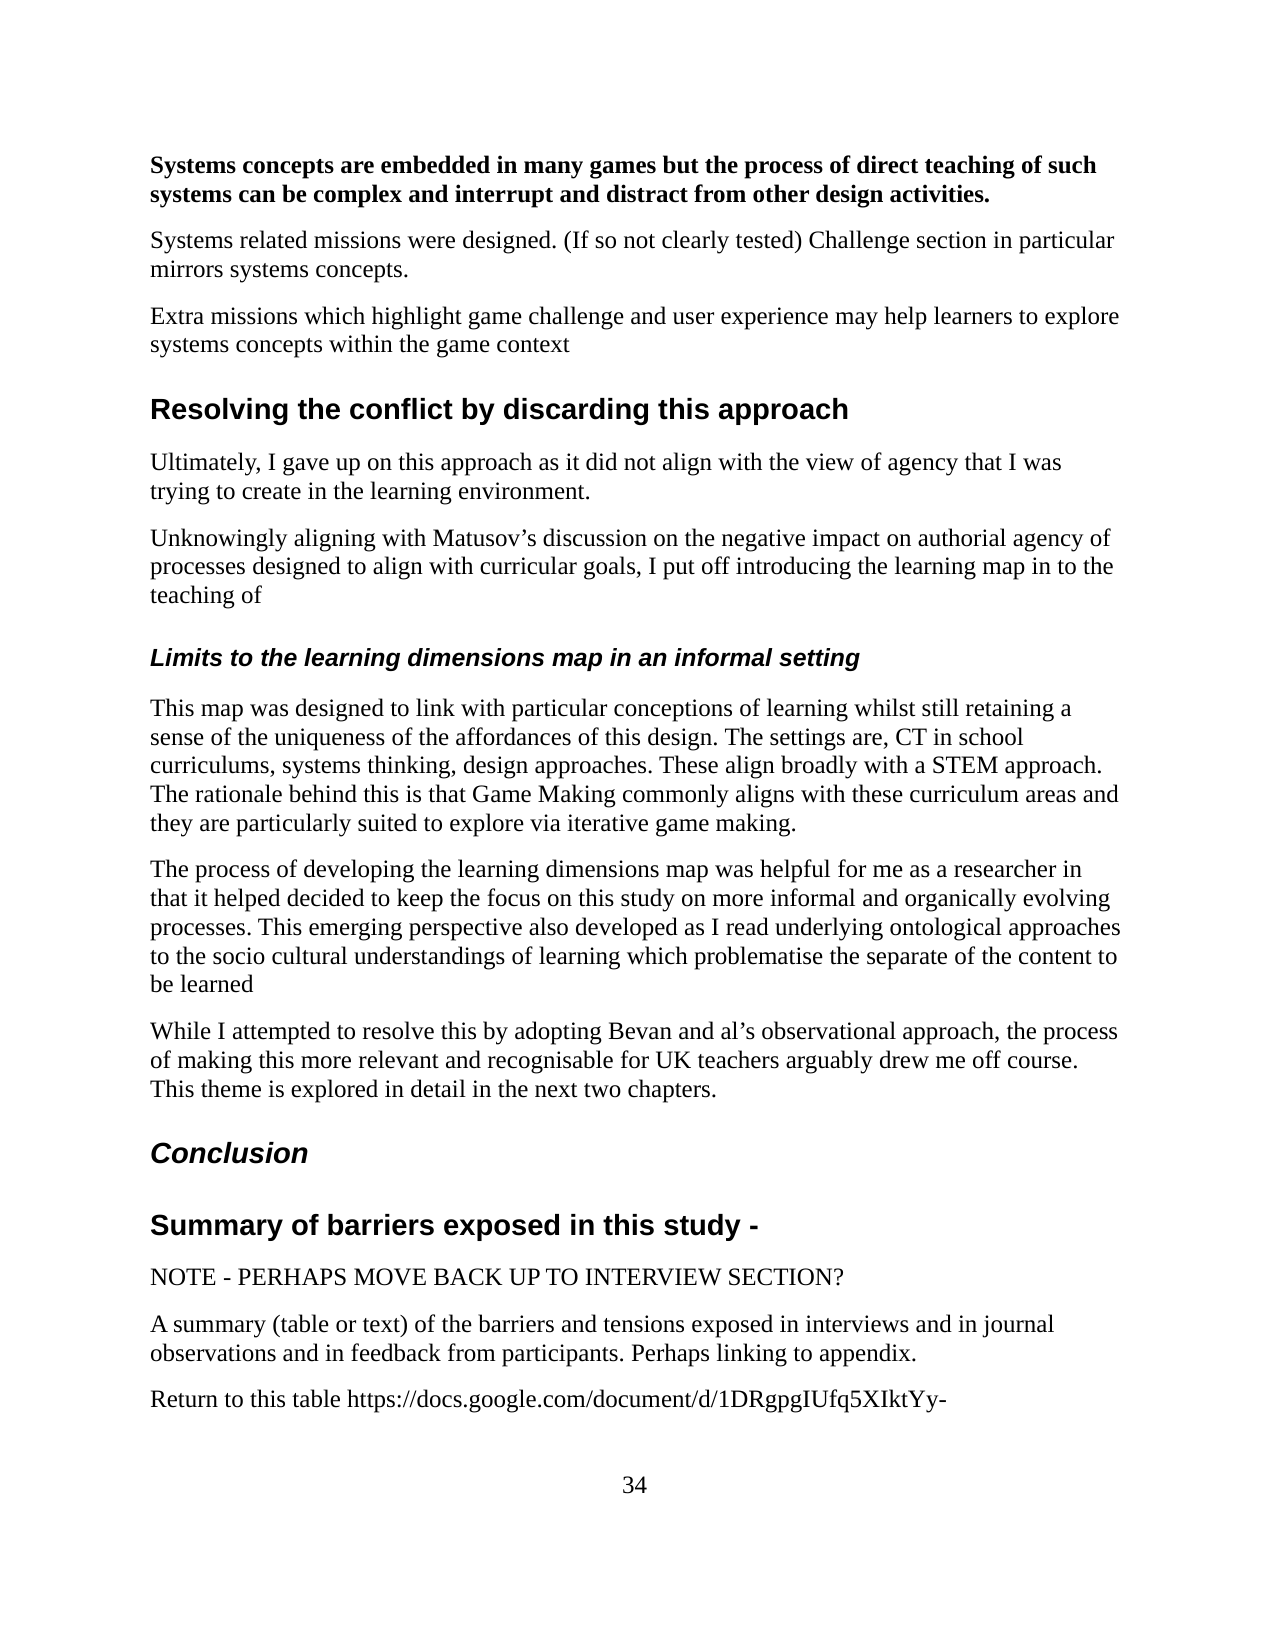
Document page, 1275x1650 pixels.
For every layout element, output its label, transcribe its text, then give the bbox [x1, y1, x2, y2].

text Systems concepts are embedded in many games but the process of direct teaching of such systems can be complex and interrupt and distract from other design activities. [150, 150, 1125, 207]
subtitle Limits to the learning dimensions map in an informal setting [150, 643, 1125, 671]
subtitle Resolving the conflict by discarding this approach [150, 392, 1125, 426]
text This map was designed to link with particular conceptions of learning whilst still retaining a sense of the uniqueness of the affordances of this design. The settings are, CT in school curriculums, systems thinking, design approaches. These align broadly with a STEM approach. The rationale behind this is that Game Making commonly aligns with these curriculum areas and they are particularly suited to explore via iterative game making. [150, 693, 1125, 837]
text NOTE - PERHAPS MOVE BACK UP TO INTERVIEW SECTION? [150, 1262, 1125, 1291]
text Unknowingly aligning with Matusov’s discussion on the negative impact on authorial agency of processes designed to align with curricular goals, I put off introducing the learning map in to the teaching of [150, 523, 1125, 609]
text While I attempted to resolve this by adopting Bevan and al’s observational approach, the process of making this more relevant and recognisable for UK teachers arguably drew me off course. This theme is explored in detail in the next two chapters. [150, 1016, 1125, 1102]
text Ultimately, I gave up on this approach as it did not align with the view of agency that I was trying to create in the learning environment. [150, 447, 1125, 505]
text Extra missions which highlight game challenge and user experience may help learners to explore systems concepts within the game context [150, 301, 1125, 358]
text Return to this table https://docs.google.com/document/d/1DRgpgIUfq5XIktYy- [150, 1384, 1125, 1413]
subtitle Conclusion [150, 1136, 1125, 1170]
text A summary (table or text) of the barriers and tensions exposed in interviews and in journal observations and in feedback from participants. Perhaps linking to appendix. [150, 1309, 1125, 1367]
subtitle Summary of barriers exposed in this study - [150, 1207, 1125, 1241]
text Systems related missions were designed. (If so not clearly tested) Challenge section in particular mirrors systems concepts. [150, 225, 1125, 283]
text The process of developing the learning dimensions map was helpful for me as a researcher in that it helped decided to keep the focus on this study on more informal and organically evolving processes. This emerging perspective also developed as I read underlying ontological approaches to the socio cultural understandings of learning which problematise the separate of the content to be learned [150, 854, 1125, 998]
